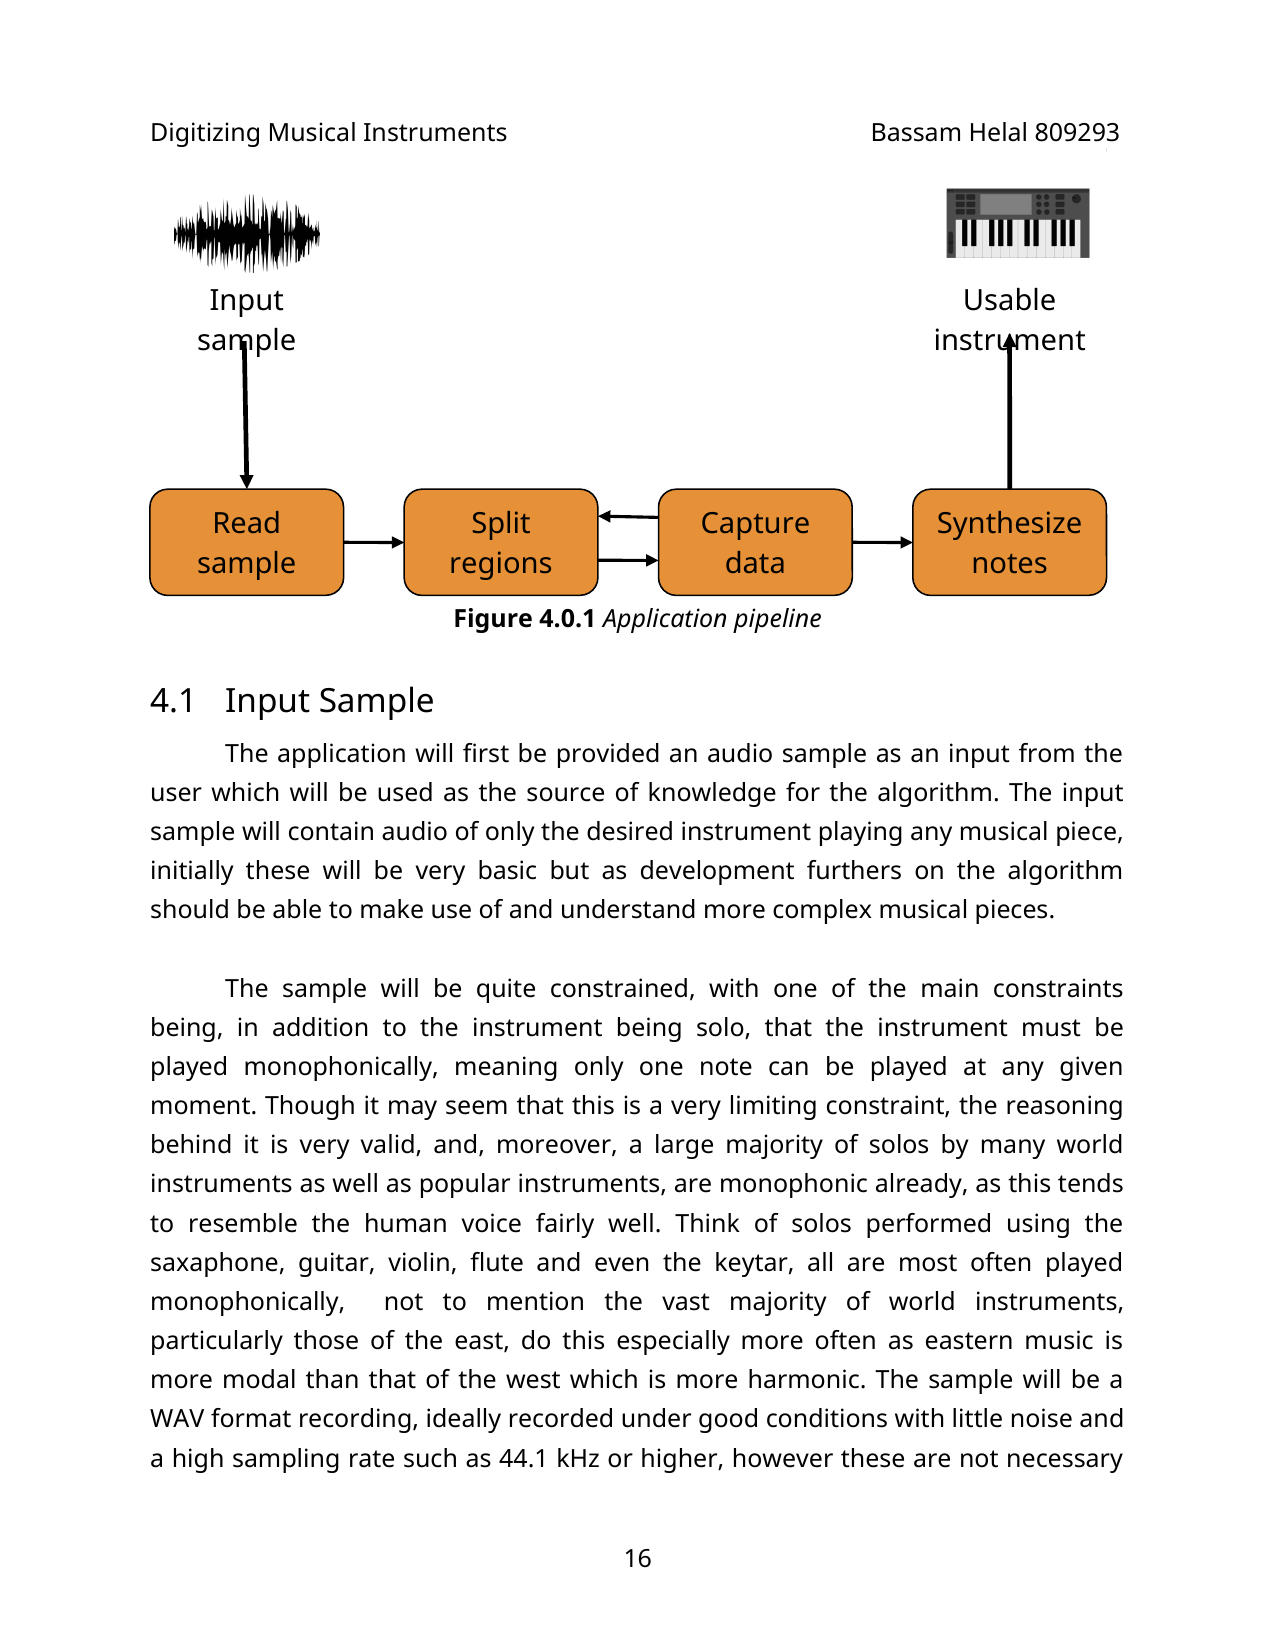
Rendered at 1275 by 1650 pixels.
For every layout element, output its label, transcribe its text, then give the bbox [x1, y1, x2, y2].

picture [174, 194, 320, 273]
subtitle 4.1 Input Sample [150, 677, 1125, 723]
text The application will first be provided an audio sample as an input from the user which will be used as the source of knowledge for the algorithm. The input sample will contain audio of only the desired instrument playing any musical piece, initially these will be very basic but as development furthers on the algorithm should be able to make use of and understand more complex musical pieces. [150, 735, 1125, 926]
picture [945, 182, 1091, 265]
text The sample will be quite constrained, with one of the main constraints being, in addition to the instrument being solo, that the instrument must be played monophonically, meaning only one note can be played at any given moment. Though it may seem that this is a very limiting constraint, the reasoning behind it is very valid, and, moreover, a large majority of solos by many world instruments as well as popular instruments, are monophonic already, as this tends to resemble the human voice fairly well. Think of solos performed using the saxaphone, guitar, violin, flute and even the keytar, all are most often played monophonically, not to mention the vast majority of world instruments, particularly those of the east, do this especially more often as eastern music is more modal than that of the west which is more harmonic. The sample will be a WAV format recording, ideally recorded under good conditions with little noise and a high sampling rate such as 44.1 kHz or higher, however these are not necessary [150, 970, 1125, 1474]
text Figure 4.0.1 Application pipeline [150, 601, 1125, 635]
